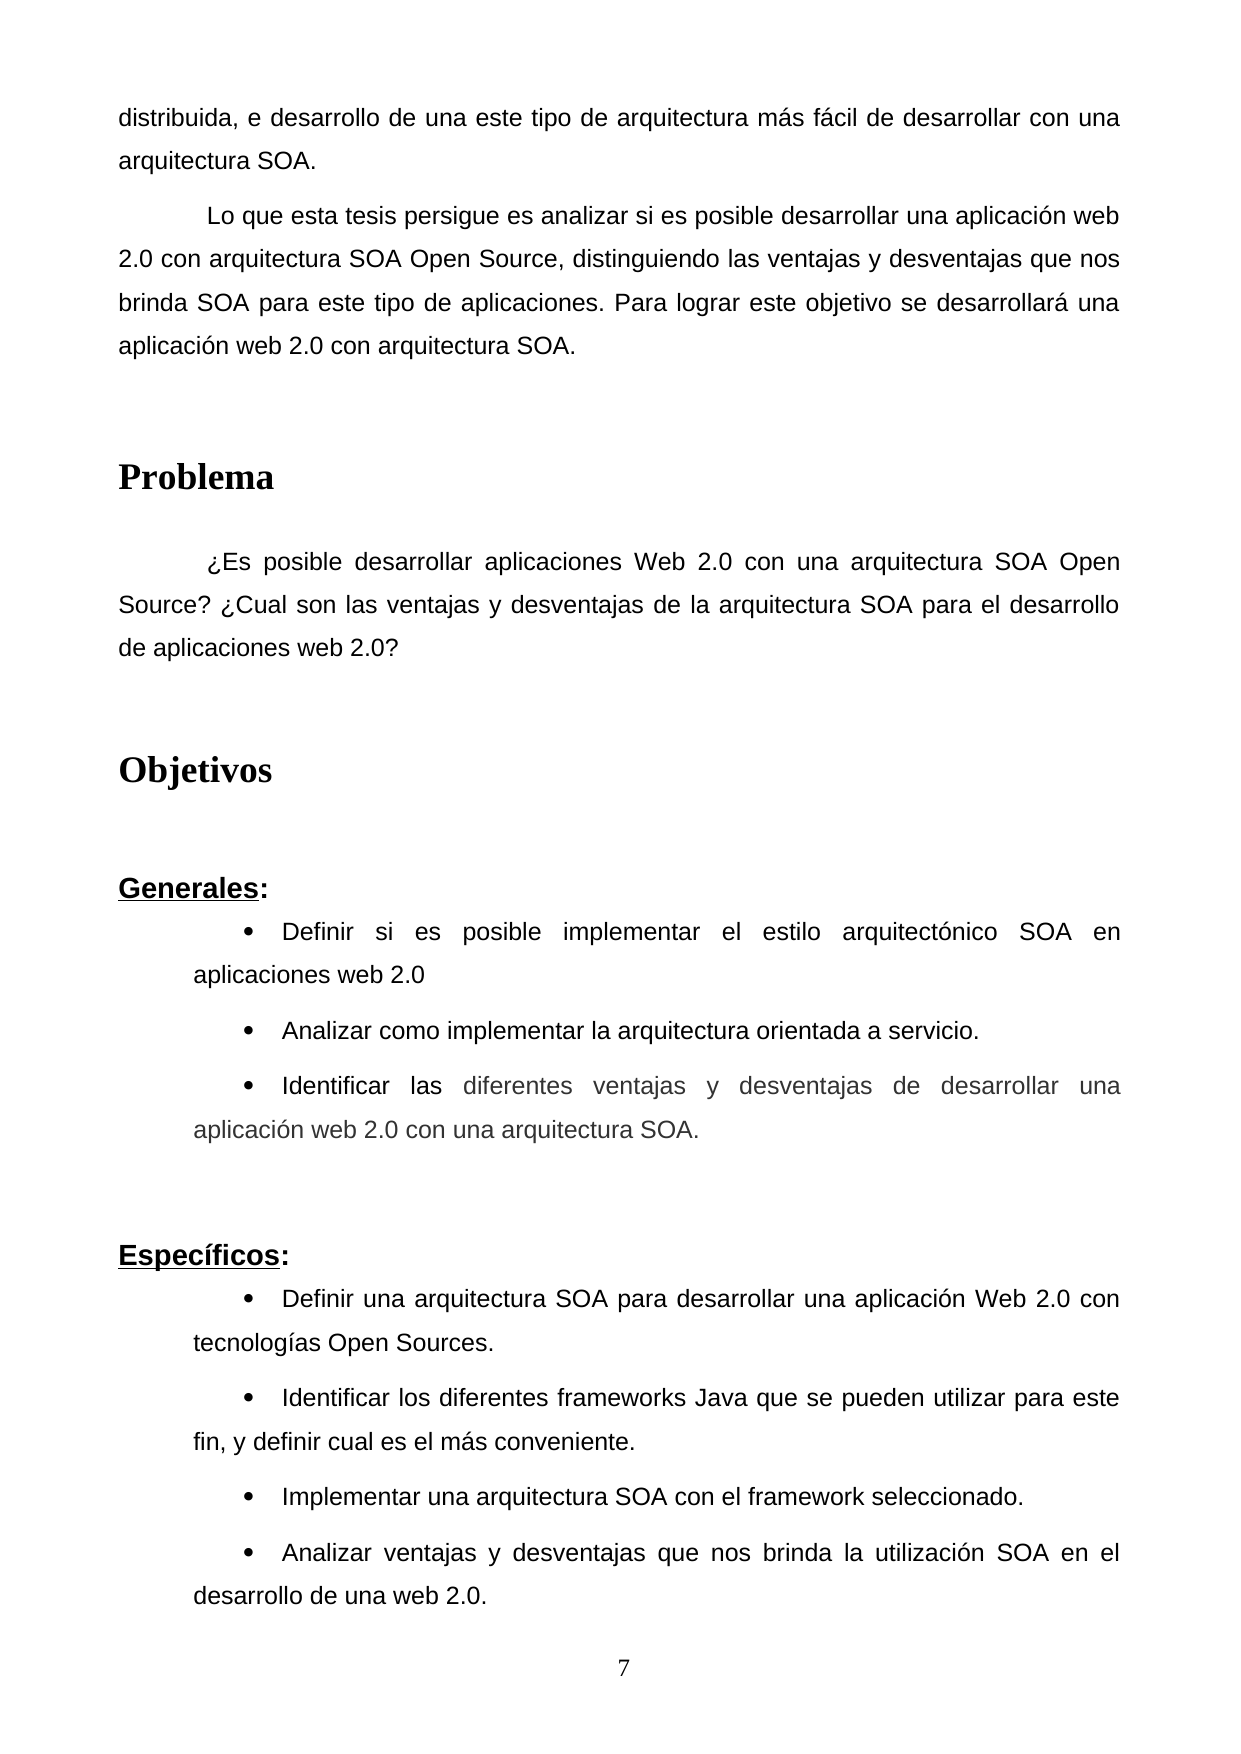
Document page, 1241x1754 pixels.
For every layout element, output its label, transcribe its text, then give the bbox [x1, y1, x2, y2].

list Identificar las diferentes ventajas y desventajas de desarrollar una aplicación web 2.0 con una arquitectura SOA. [156, 1071, 1122, 1143]
list Definir si es posible implementar el estilo arquitectónico SOA en aplicaciones web 2.0 [156, 917, 1122, 989]
list Identificar los diferentes frameworks Java que se pueden utilizar para este fin, y definir cual es el más conveniente. [156, 1383, 1122, 1455]
text ¿Es posible desarrollar aplicaciones Web 2.0 con una arquitectura SOA Open Source? ¿Cual son las ventajas y desventajas de la arquitectura SOA para el desarrollo de aplicaciones web 2.0? [118, 547, 1122, 662]
subtitle Generales: [118, 871, 1122, 904]
subtitle Objetivos [118, 747, 1122, 790]
subtitle Problema [118, 454, 1122, 498]
subtitle Específicos: [118, 1238, 1122, 1272]
list Analizar ventajas y desventajas que nos brinda la utilización SOA en el desarrollo de una web 2.0. [156, 1538, 1122, 1610]
list Analizar como implementar la arquitectura orientada a servicio. [156, 1016, 1122, 1044]
text Lo que esta tesis persigue es analizar si es posible desarrollar una aplicación web 2.0 con arquitectura SOA Open Source, distinguiendo las ventajas y desventajas que nos brinda SOA para este tipo de aplicaciones. Para lograr este objetivo se desarrollará una aplicación web 2.0 con arquitectura SOA. [118, 201, 1122, 359]
list Implementar una arquitectura SOA con el framework seleccionado. [156, 1482, 1122, 1511]
list Definir una arquitectura SOA para desarrollar una aplicación Web 2.0 con tecnologías Open Sources. [156, 1284, 1122, 1356]
text distribuida, e desarrollo de una este tipo de arquitectura más fácil de desarrollar con una arquitectura SOA. [118, 103, 1122, 174]
